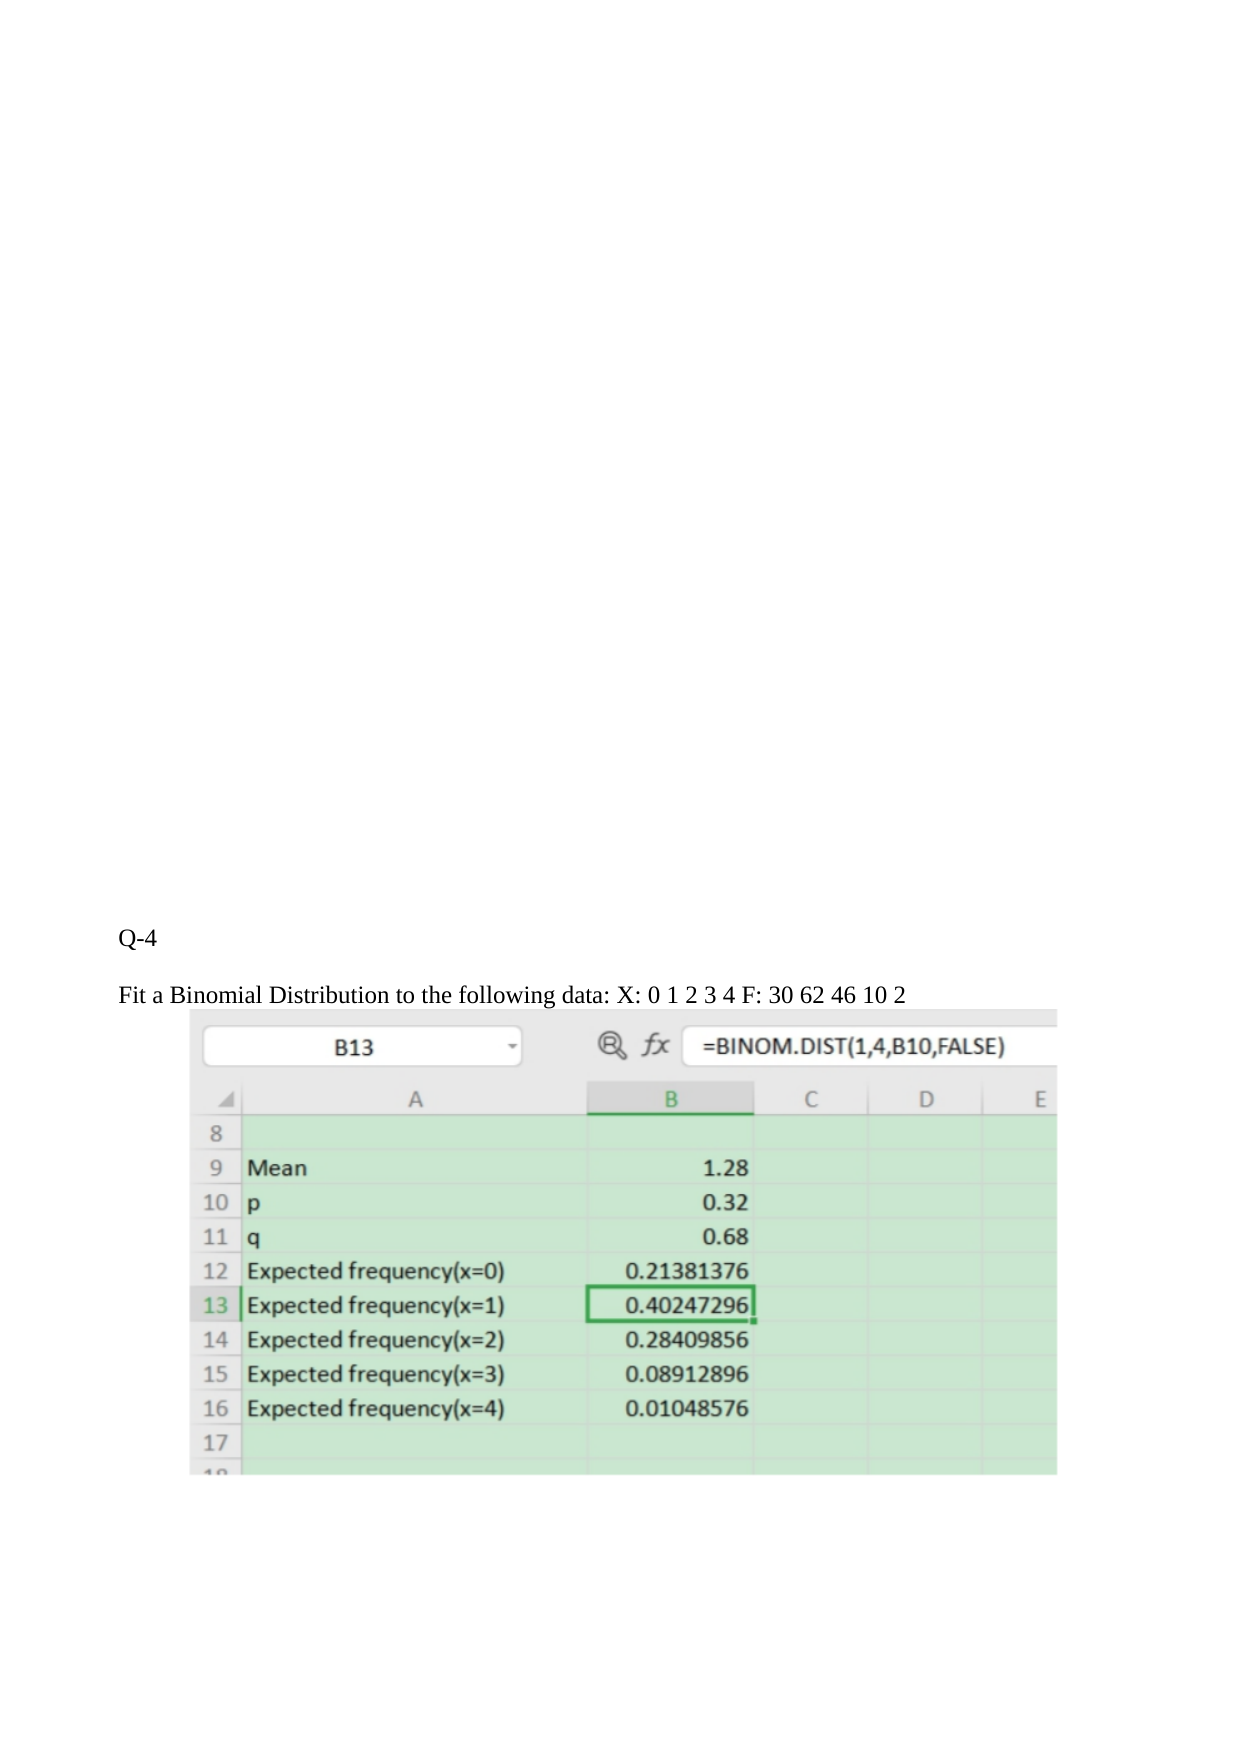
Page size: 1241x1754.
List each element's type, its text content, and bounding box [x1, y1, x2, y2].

text Fit a Binomial Distribution to the following data: X: 0 1 2 3 4 F: 30 62 46 10 2 [118, 981, 1122, 1009]
picture [182, 1009, 1058, 1481]
text Q-4 [118, 923, 1122, 952]
